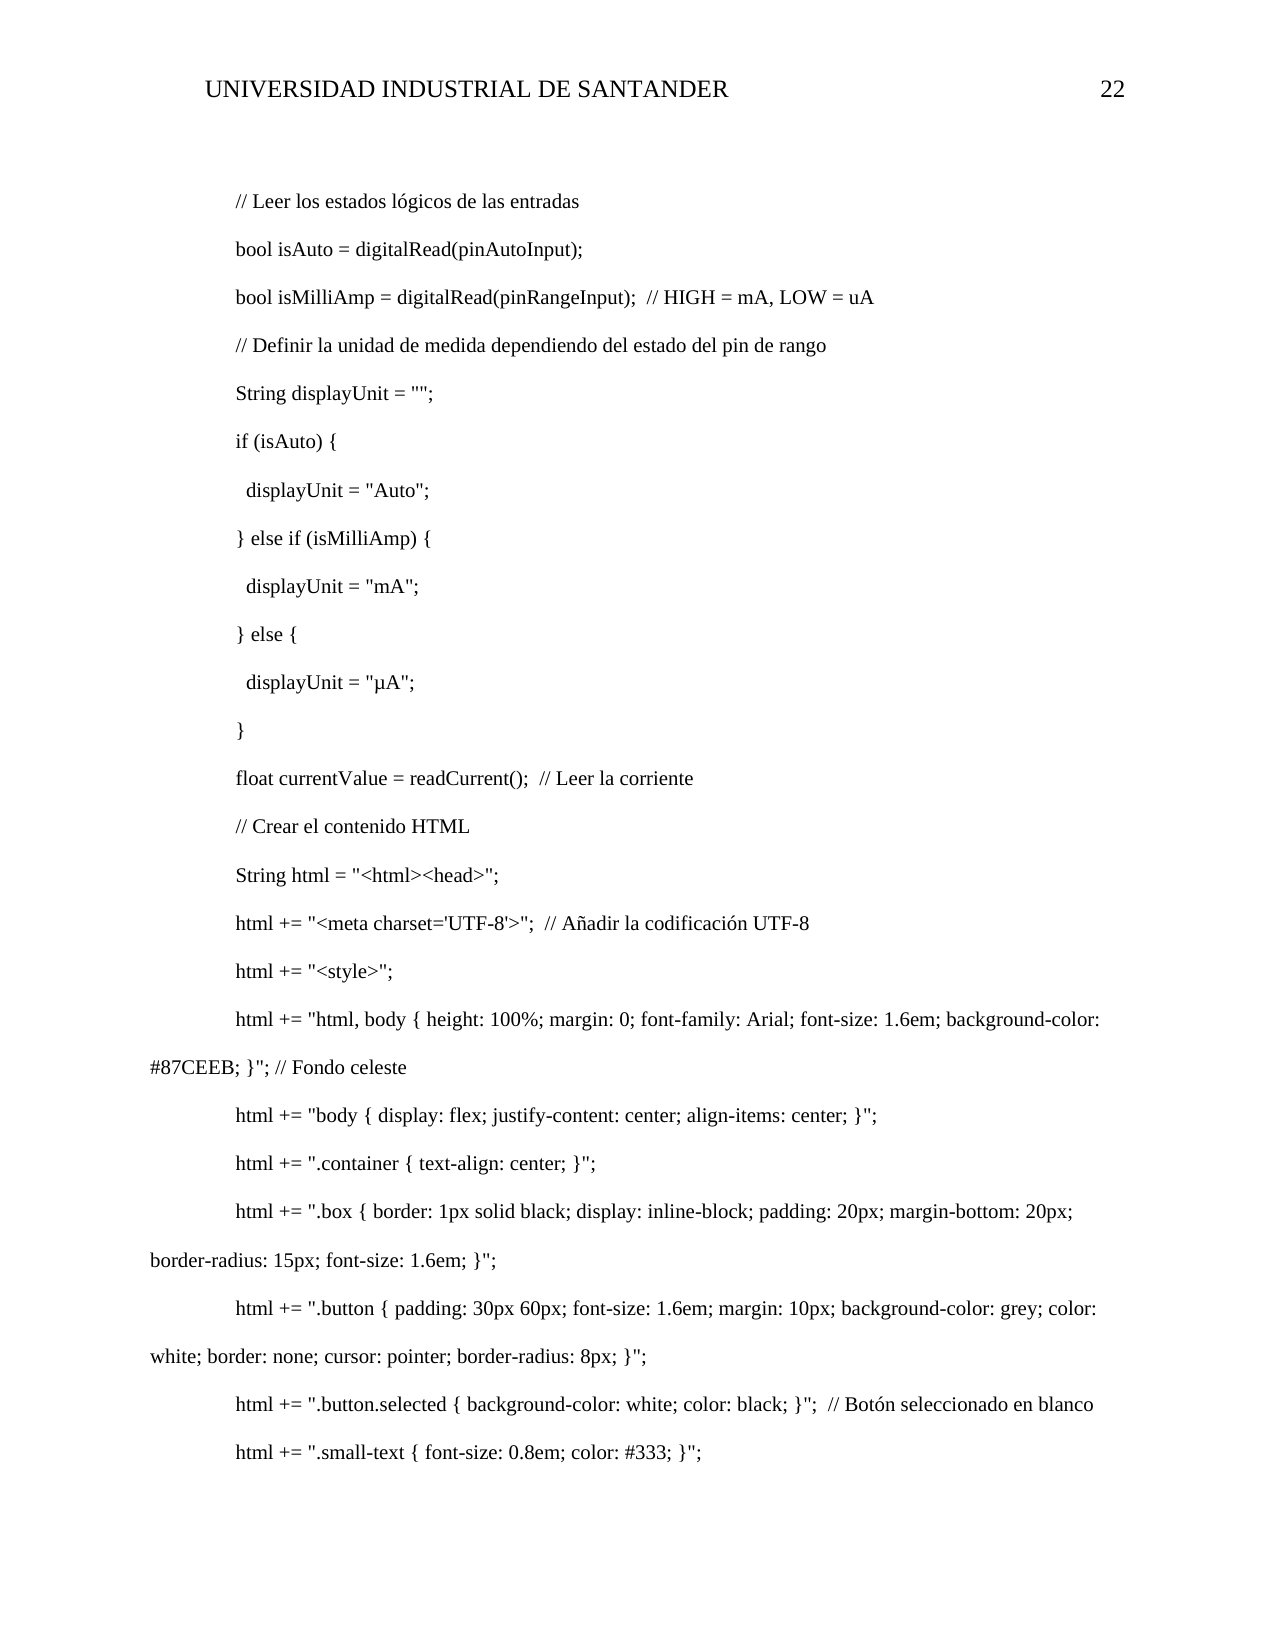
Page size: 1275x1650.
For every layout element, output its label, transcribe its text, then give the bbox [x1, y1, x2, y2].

text // Leer los estados lógicos de las entradas [150, 189, 1125, 213]
text html += ".button { padding: 30px 60px; font-size: 1.6em; margin: 10px; background-color: grey; color: white; border: none; cursor: pointer; border-radius: 8px; }"; [150, 1296, 1125, 1368]
text html += "body { display: flex; justify-content: center; align-items: center; }"; [150, 1103, 1125, 1127]
text displayUnit = "mA"; [150, 574, 1125, 598]
text if (isAuto) { [150, 429, 1125, 453]
text html += ".container { text-align: center; }"; [150, 1151, 1125, 1175]
text float currentValue = readCurrent(); // Leer la corriente [150, 766, 1125, 790]
text } else if (isMilliAmp) { [150, 526, 1125, 550]
text html += ".small-text { font-size: 0.8em; color: #333; }"; [150, 1440, 1125, 1464]
text bool isAuto = digitalRead(pinAutoInput); [150, 237, 1125, 261]
text html += ".button.selected { background-color: white; color: black; }"; // Botón seleccionado en blanco [150, 1392, 1125, 1416]
text String displayUnit = ""; [150, 381, 1125, 405]
text String html = "<html><head>"; [150, 862, 1125, 887]
text html += "<meta charset='UTF-8'>"; // Añadir la codificación UTF-8 [150, 911, 1125, 935]
text html += ".box { border: 1px solid black; display: inline-block; padding: 20px; margin-bottom: 20px; border-radius: 15px; font-size: 1.6em; }"; [150, 1199, 1125, 1272]
text bool isMilliAmp = digitalRead(pinRangeInput); // HIGH = mA, LOW = uA [150, 285, 1125, 309]
text html += "html, body { height: 100%; margin: 0; font-family: Arial; font-size: 1.6em; background-color: #87CEEB; }"; // Fondo celeste [150, 1007, 1125, 1079]
text } else { [150, 622, 1125, 646]
text // Definir la unidad de medida dependiendo del estado del pin de rango [150, 333, 1125, 357]
text } [150, 718, 1125, 742]
text displayUnit = "µA"; [150, 670, 1125, 694]
text displayUnit = "Auto"; [150, 477, 1125, 502]
text html += "<style>"; [150, 959, 1125, 983]
text // Crear el contenido HTML [150, 814, 1125, 838]
